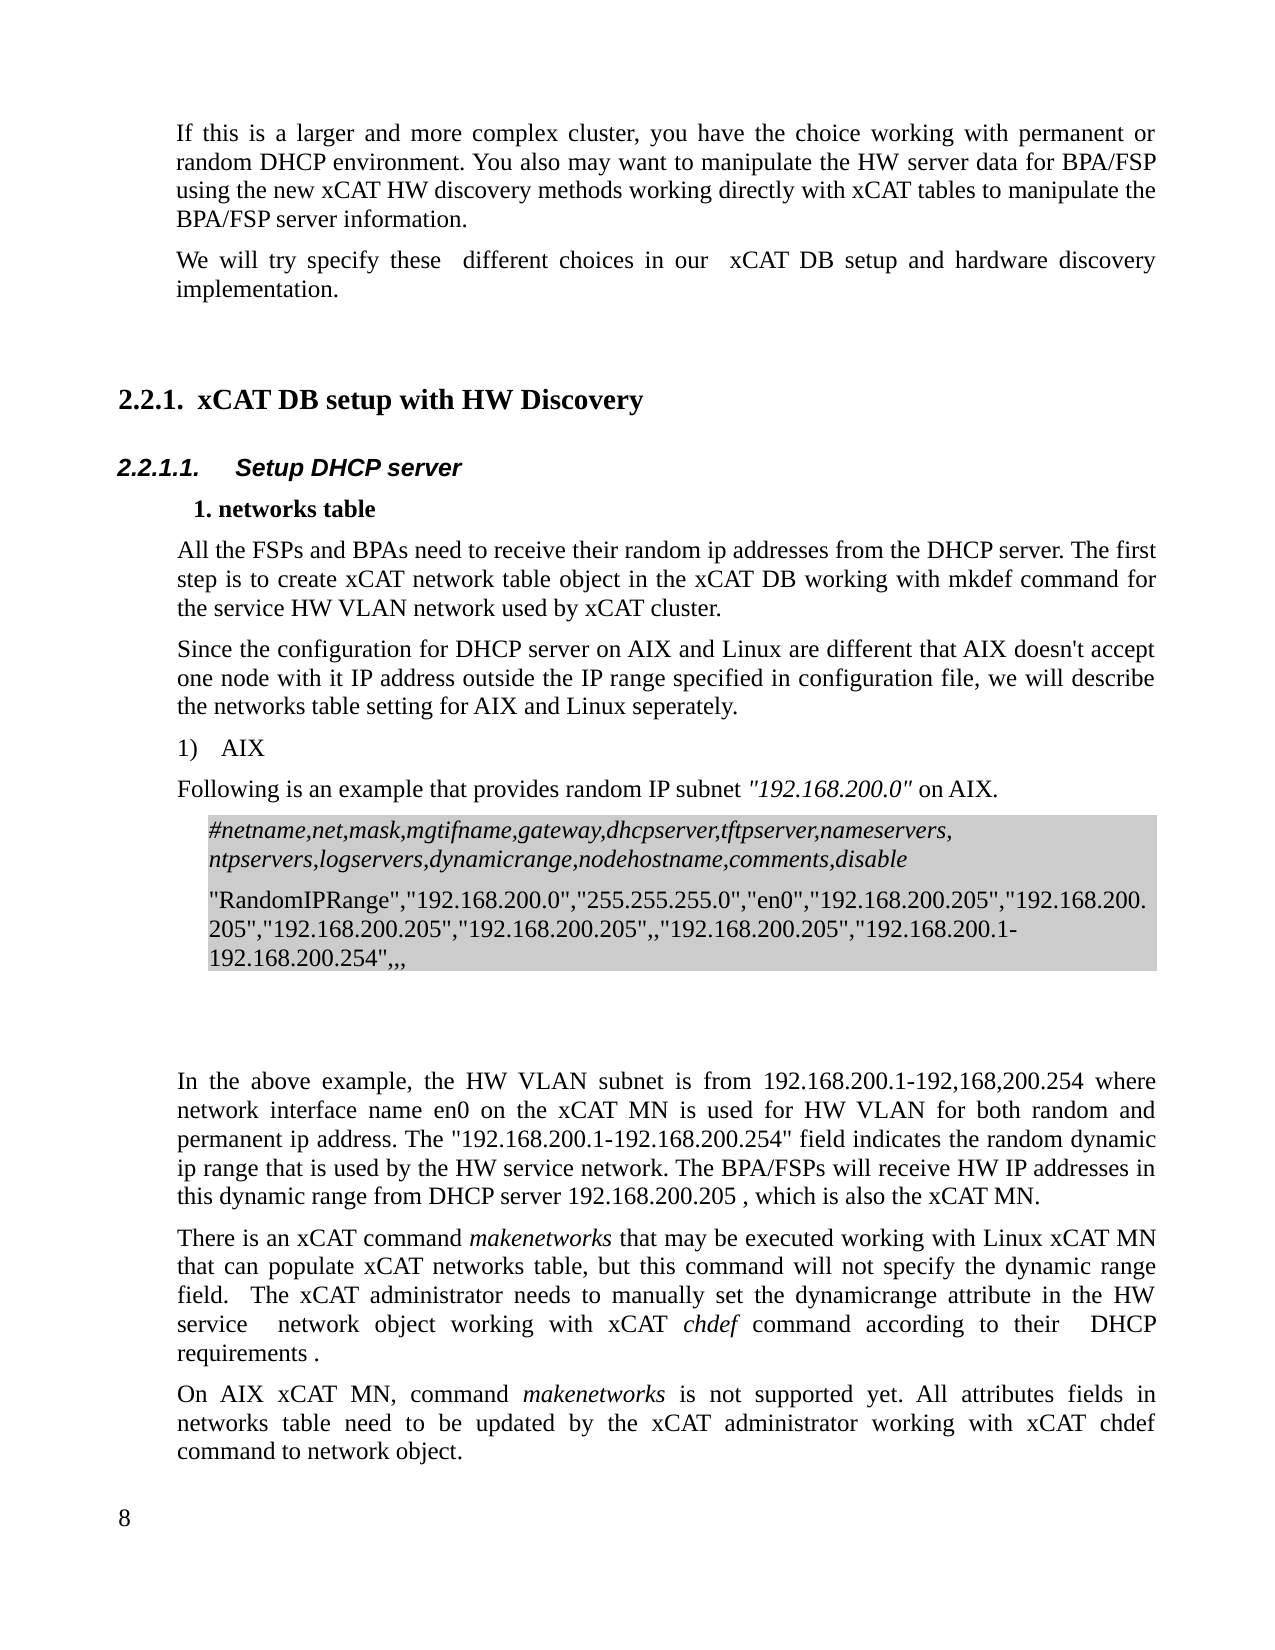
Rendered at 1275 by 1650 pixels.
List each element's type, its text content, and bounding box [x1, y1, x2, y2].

text Since the configuration for DHCP server on AIX and Linux are different that AIX doesn't accept one node with it IP address outside the IP range specified in configuration file, we will describe the networks table setting for AIX and Linux seperately. [177, 634, 1157, 720]
text #netname,net,mask,mgtifname,gateway,dhcpserver,tftpserver,nameservers, ntpservers,logservers,dynamicrange,nodehostname,comments,disable [208, 815, 1157, 873]
text In the above example, the HW VLAN subnet is from 192.168.200.1-192,168,200.254 where network interface name en0 on the xCAT MN is used for HW VLAN for both random and permanent ip address. The "192.168.200.1-192.168.200.254" field indicates the random dynamic ip range that is used by the HW service network. The BPA/FSPs will receive HW IP addresses in this dynamic range from DHCP server 192.168.200.205 , which is also the xCAT MN. [177, 1066, 1157, 1210]
subtitle Setup DHCP server [117, 453, 1157, 481]
text Following is an example that provides random IP subnet "192.168.200.0" on AIX. [177, 774, 1157, 803]
list On AIX xCAT MN, command makenetworks is not supported yet. All attributes fields in networks table need to be updated by the xCAT administrator working with xCAT chdef command to network object. [177, 1379, 1157, 1465]
text "RandomIPRange","192.168.200.0","255.255.255.0","en0","192.168.200.205","192.168.200.205","192.168.200.205","192.168.200.205",,"192.168.200.205","192.168.200.1-192.168.200.254",,, [208, 885, 1157, 971]
text There is an xCAT command makenetworks that may be executed working with Linux xCAT MN that can populate xCAT networks table, but this command will not specify the dynamic range field. The xCAT administrator needs to manually set the dynamicrange attribute in the HW service network object working with xCAT chdef command according to their DHCP requirements . [177, 1223, 1157, 1366]
list If this is a larger and more complex cluster, you have the choice working with permanent or random DHCP environment. You also may want to manipulate the HW server data for BPA/FSP using the new xCAT HW discovery methods working directly with xCAT tables to manipulate the BPA/FSP server information. [176, 118, 1157, 233]
list AIX [177, 733, 1157, 761]
list 1. networks table [156, 494, 1157, 523]
list All the FSPs and BPAs need to receive their random ip addresses from the DHCP server. The first step is to create xCAT network table object in the xCAT DB working with mkdef command for the service HW VLAN network used by xCAT cluster. [177, 535, 1157, 621]
list We will try specify these different choices in our xCAT DB setup and hardware discovery implementation. [176, 246, 1157, 303]
subtitle xCAT DB setup with HW Discovery [118, 382, 1157, 415]
